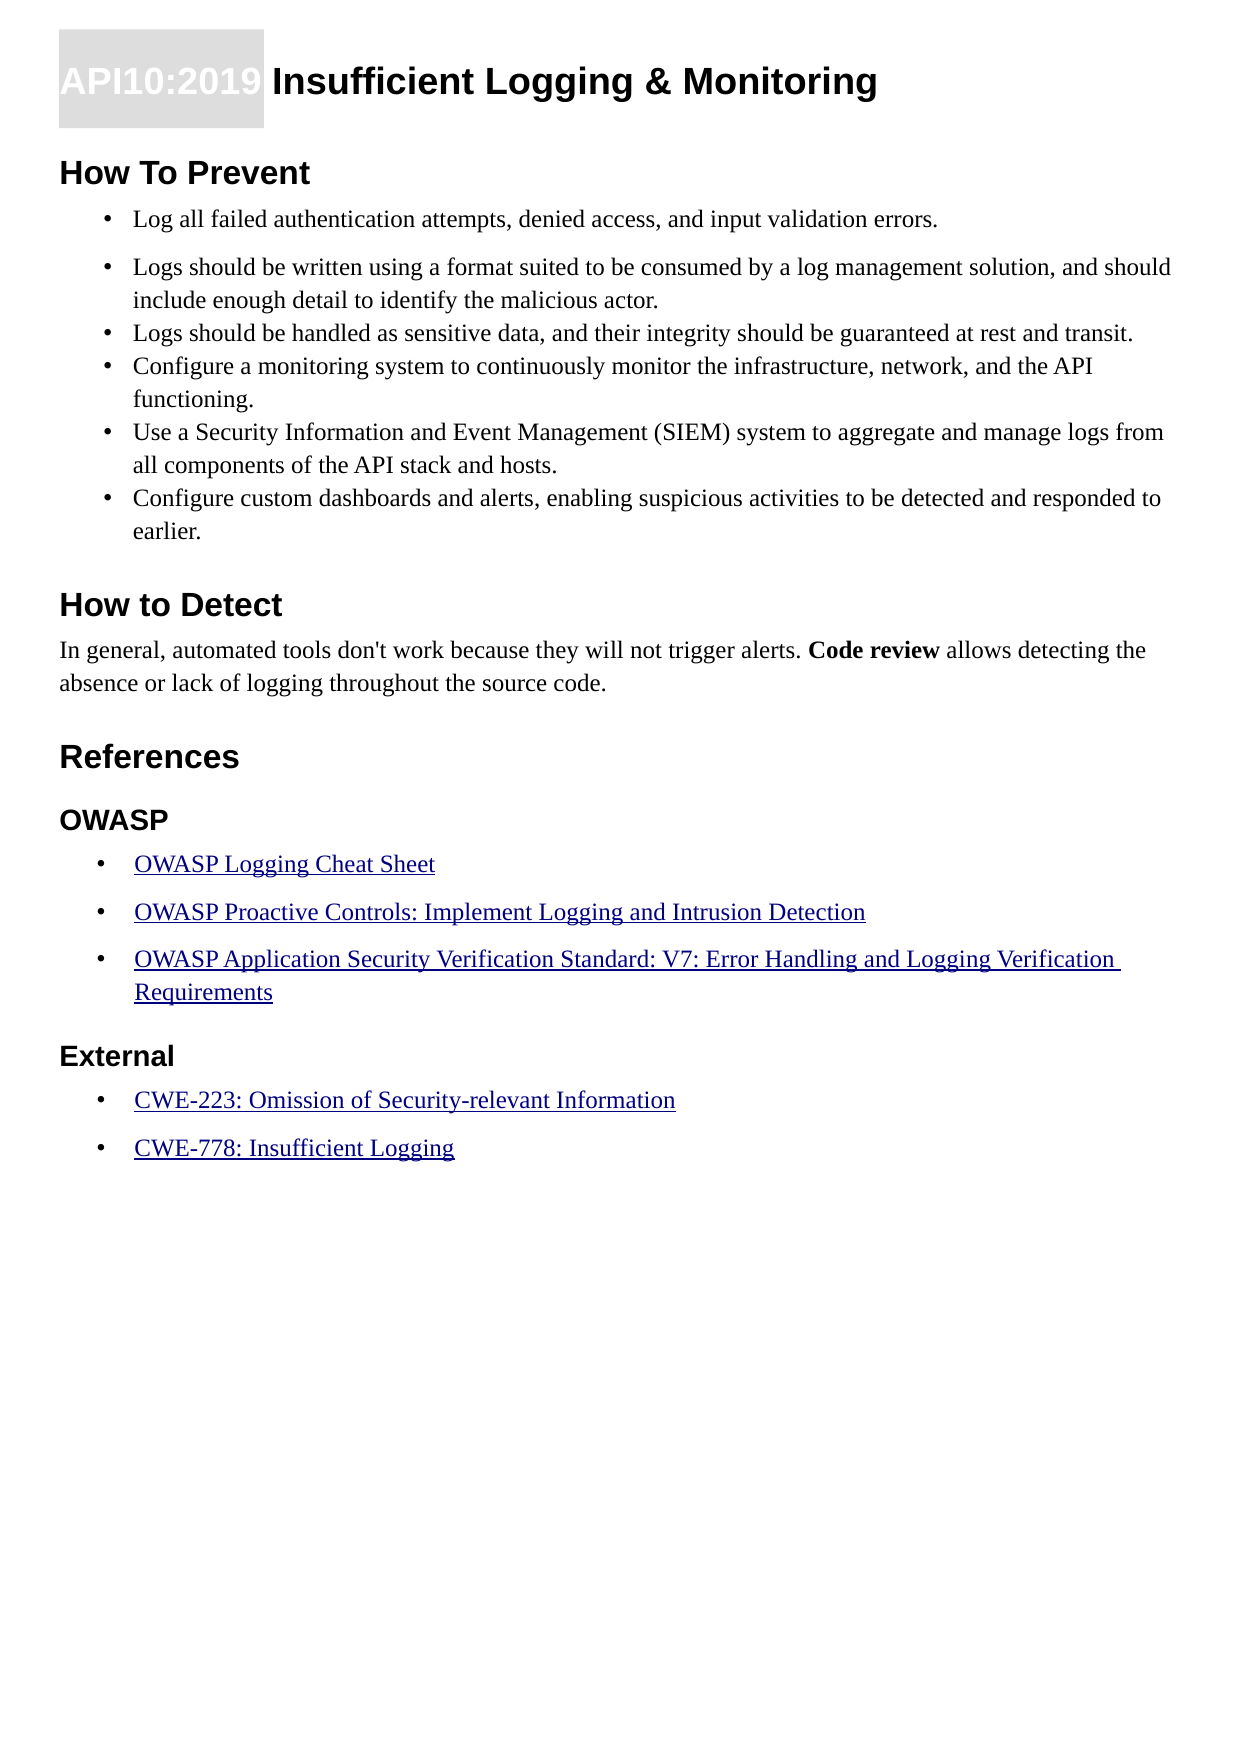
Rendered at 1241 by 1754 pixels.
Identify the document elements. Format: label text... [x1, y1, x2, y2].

subtitle OWASP [59, 803, 1181, 836]
list Configure a monitoring system to continuously monitor the infrastructure, network, and the API functioning. [103, 351, 1181, 413]
list OWASP Logging Cheat Sheet [97, 849, 1181, 878]
list Configure custom dashboards and alerts, enabling suspicious activities to be detected and responded to earlier. [103, 483, 1181, 545]
list Logs should be written using a format suited to be consumed by a log management solution, and should include enough detail to identify the malicious actor. [103, 252, 1181, 313]
list CWE-223: Omission of Security-relevant Information [97, 1086, 1181, 1114]
list Log all failed authentication attempts, denied access, and input validation errors. [103, 204, 1181, 233]
subtitle References [59, 737, 1181, 776]
subtitle External [59, 1039, 1181, 1073]
subtitle How to Detect [59, 584, 1181, 623]
text In general, automated tools don't work because they will not trigger alerts. Code review allows detecting the absence or lack of logging throughout the source code. [59, 636, 1181, 697]
list CWE-778: Insufficient Logging [97, 1133, 1181, 1162]
subtitle How To Prevent [59, 153, 1181, 192]
list Logs should be handled as sensitive data, and their integrity should be guaranteed at rest and transit. [103, 318, 1181, 347]
list OWASP Application Security Verification Standard: V7: Error Handling and Logging Verification Requirements [97, 944, 1181, 1006]
list OWASP Proactive Controls: Implement Logging and Intrusion Detection [97, 897, 1181, 925]
list Use a Security Information and Event Management (SIEM) system to aggregate and manage logs from all components of the API stack and hosts. [103, 417, 1181, 479]
